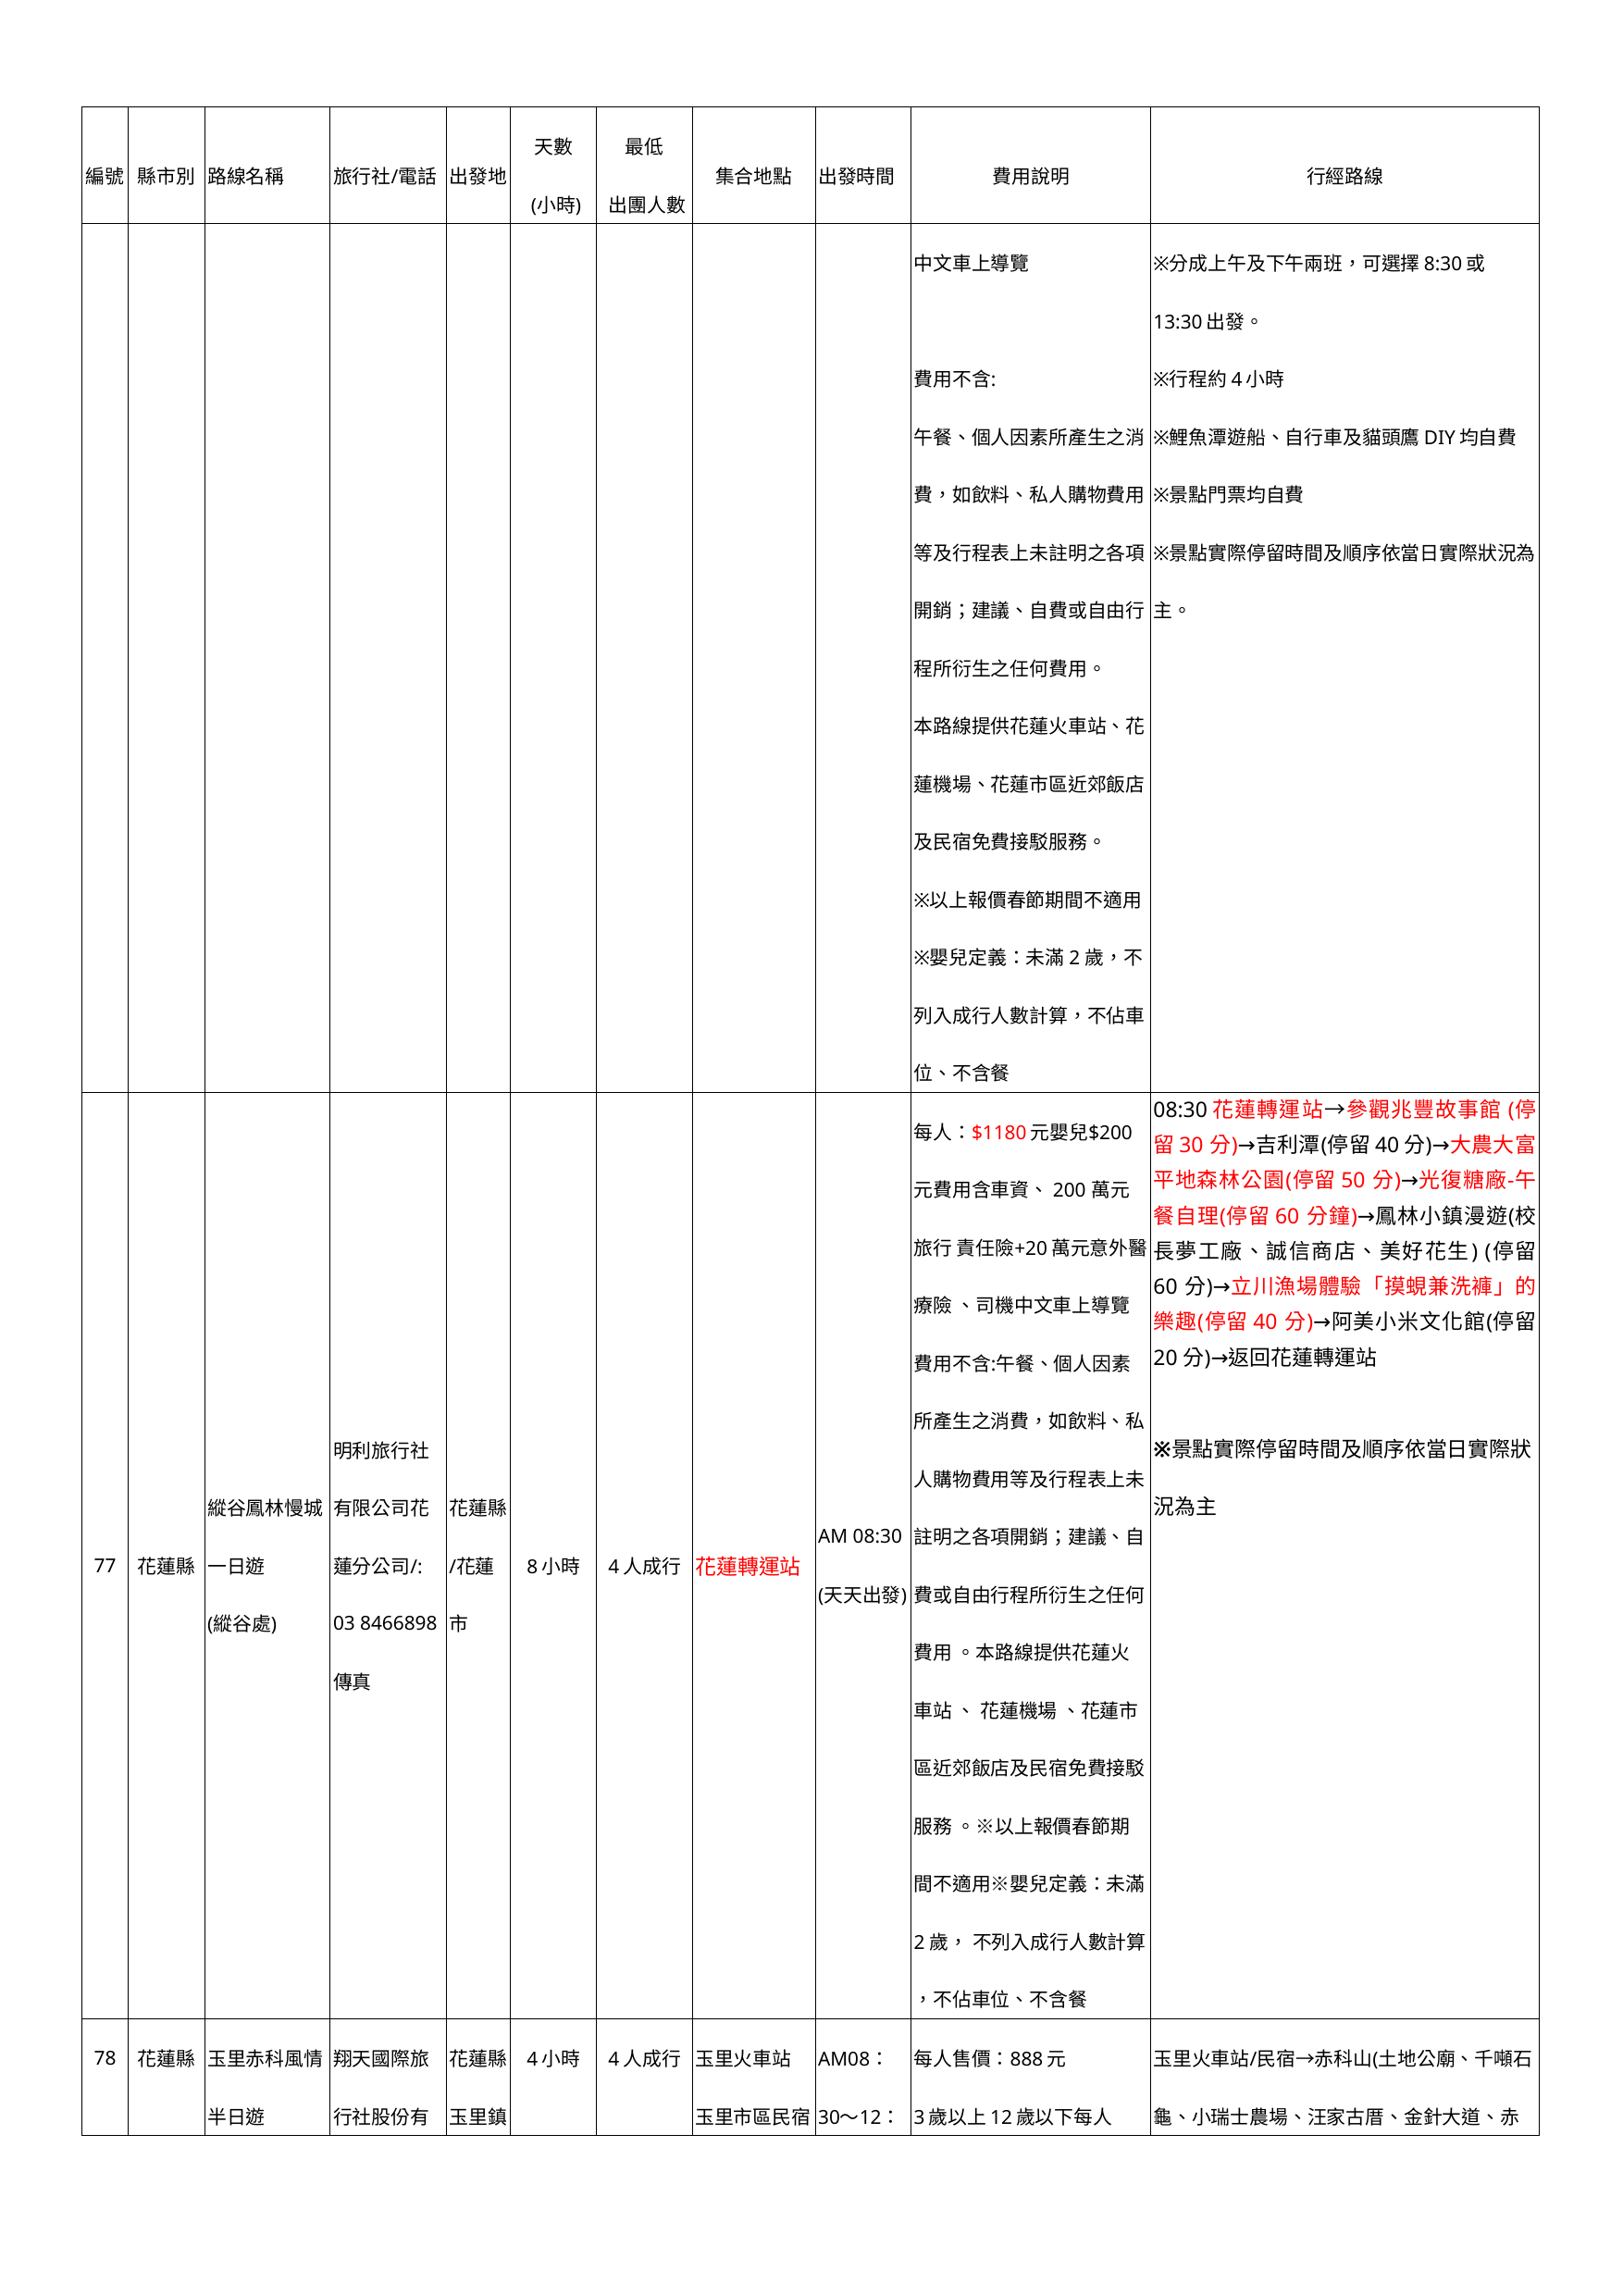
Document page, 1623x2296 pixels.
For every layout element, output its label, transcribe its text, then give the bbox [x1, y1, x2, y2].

table_cell [597, 224, 692, 1092]
table_header 行經路線 [1151, 107, 1539, 223]
table_header 出發時間 [816, 107, 911, 223]
table_header 費用說明 [911, 107, 1150, 223]
table_cell 縱谷鳳林慢城一日遊 (縱谷處) [205, 1093, 329, 2018]
table_cell 玉里火車站/民宿→赤科山(土地公廟、千噸石龜、小瑞士農場、汪家古厝、金針大道、赤 [1151, 2019, 1539, 2135]
table_cell 8小時 [511, 1093, 596, 2018]
table_header 最低 出團人數 [597, 107, 692, 223]
table_cell 花蓮縣/花蓮市 [447, 1093, 510, 2018]
table_cell 花蓮縣玉里鎮 [447, 2019, 510, 2135]
table_cell 77 [82, 1093, 128, 2018]
table_header 路線名稱 [205, 107, 329, 223]
table_cell 花蓮縣 [129, 1093, 204, 2018]
table_cell 4人成行 [597, 1093, 692, 2018]
table_header 集合地點 [693, 107, 815, 223]
table_cell [511, 224, 596, 1092]
table_cell 78 [82, 2019, 128, 2135]
table_cell [129, 224, 204, 1092]
table_cell AM 08:30 (天天出發) [816, 1093, 911, 2018]
table_cell 4小時 [511, 2019, 596, 2135]
table_cell AM08：30～12： [816, 2019, 911, 2135]
table_cell 玉里赤科風情半日遊 [205, 2019, 329, 2135]
table_cell 08:30花蓮轉運站→參觀兆豐故事館 (停留30 分)→吉利潭(停留40分)→大農大富平地森林公園(停留50 分)→光復糖廠-午餐自理(停留60 分鐘)→鳳林小鎮漫遊(校長夢工廠、誠信商店、美好花生) (停留60 分)→立川漁場體驗「摸蜆兼洗褲」的樂趣(停留40 分)→阿美小米文化館(停留20 分)→返回花蓮轉運站 ※景點實際停留時間及順序依當日實際狀況為主 [1151, 1093, 1539, 2018]
table_cell 花蓮轉運站 [693, 1093, 815, 2018]
table_cell ※分成上午及下午兩班，可選擇8:30或13:30出發。 ※行程約4小時 ※鯉魚潭遊船、自行車及貓頭鷹DIY均自費 ※景點門票均自費 ※景點實際停留時間及順序依當日實際狀況為主。 [1151, 224, 1539, 1092]
table_cell 每人售價：888元 3歲以上12歲以下每人 [911, 2019, 1150, 2135]
table_header 出發地 [447, 107, 510, 223]
table_cell [330, 224, 446, 1092]
table_header 天數 (小時) [511, 107, 596, 223]
table_header 縣市別 [129, 107, 204, 223]
table_cell [816, 224, 911, 1092]
table_cell [447, 224, 510, 1092]
table_cell 花蓮縣 [129, 2019, 204, 2135]
table_cell [205, 224, 329, 1092]
table_cell 玉里火車站 玉里市區民宿 [693, 2019, 815, 2135]
table_cell 4人成行 [597, 2019, 692, 2135]
table_cell 中文車上導覽 費用不含: 午餐、個人因素所產生之消費，如飲料、私人購物費用等及行程表上未註明之各項開銷；建議、自費或自由行程所衍生之任何費用。 本路線提供花蓮火車站、花蓮機場、花蓮市區近郊飯店及民宿免費接駁服務。 ※以上報價春節期間不適用 ※嬰兒定義：未滿 2 歲，不列入成行人數計算，不佔車位、不含餐 [911, 224, 1150, 1092]
table_cell 翔天國際旅行社股份有 [330, 2019, 446, 2135]
table_header 編號 [82, 107, 128, 223]
table_header 旅行社/電話 [330, 107, 446, 223]
table_cell 每人：$1180元嬰兒$200 元費用含車資、 200 萬元 旅行 責任險+20萬元意外醫療險 、司機中文車上導覽費用不含:午餐、個人因素所產生之消費，如飲料、私人購物費用等及行程表上未註明之各項開銷；建議、自費或自由行程所衍生之任何費用 。本路線提供花蓮火車站 、 花蓮機場 、花蓮市區近郊飯店及民宿免費接駁服務 。※以上報價春節期間不適用※嬰兒定義：未滿2 歲， 不列入成行人數計算 ，不佔車位、不含餐 [911, 1093, 1150, 2018]
table_cell 明利旅行社有限公司花蓮分公司/: 03 8466898傳真 [330, 1093, 446, 2018]
table_cell [693, 224, 815, 1092]
table_cell [82, 224, 128, 1092]
